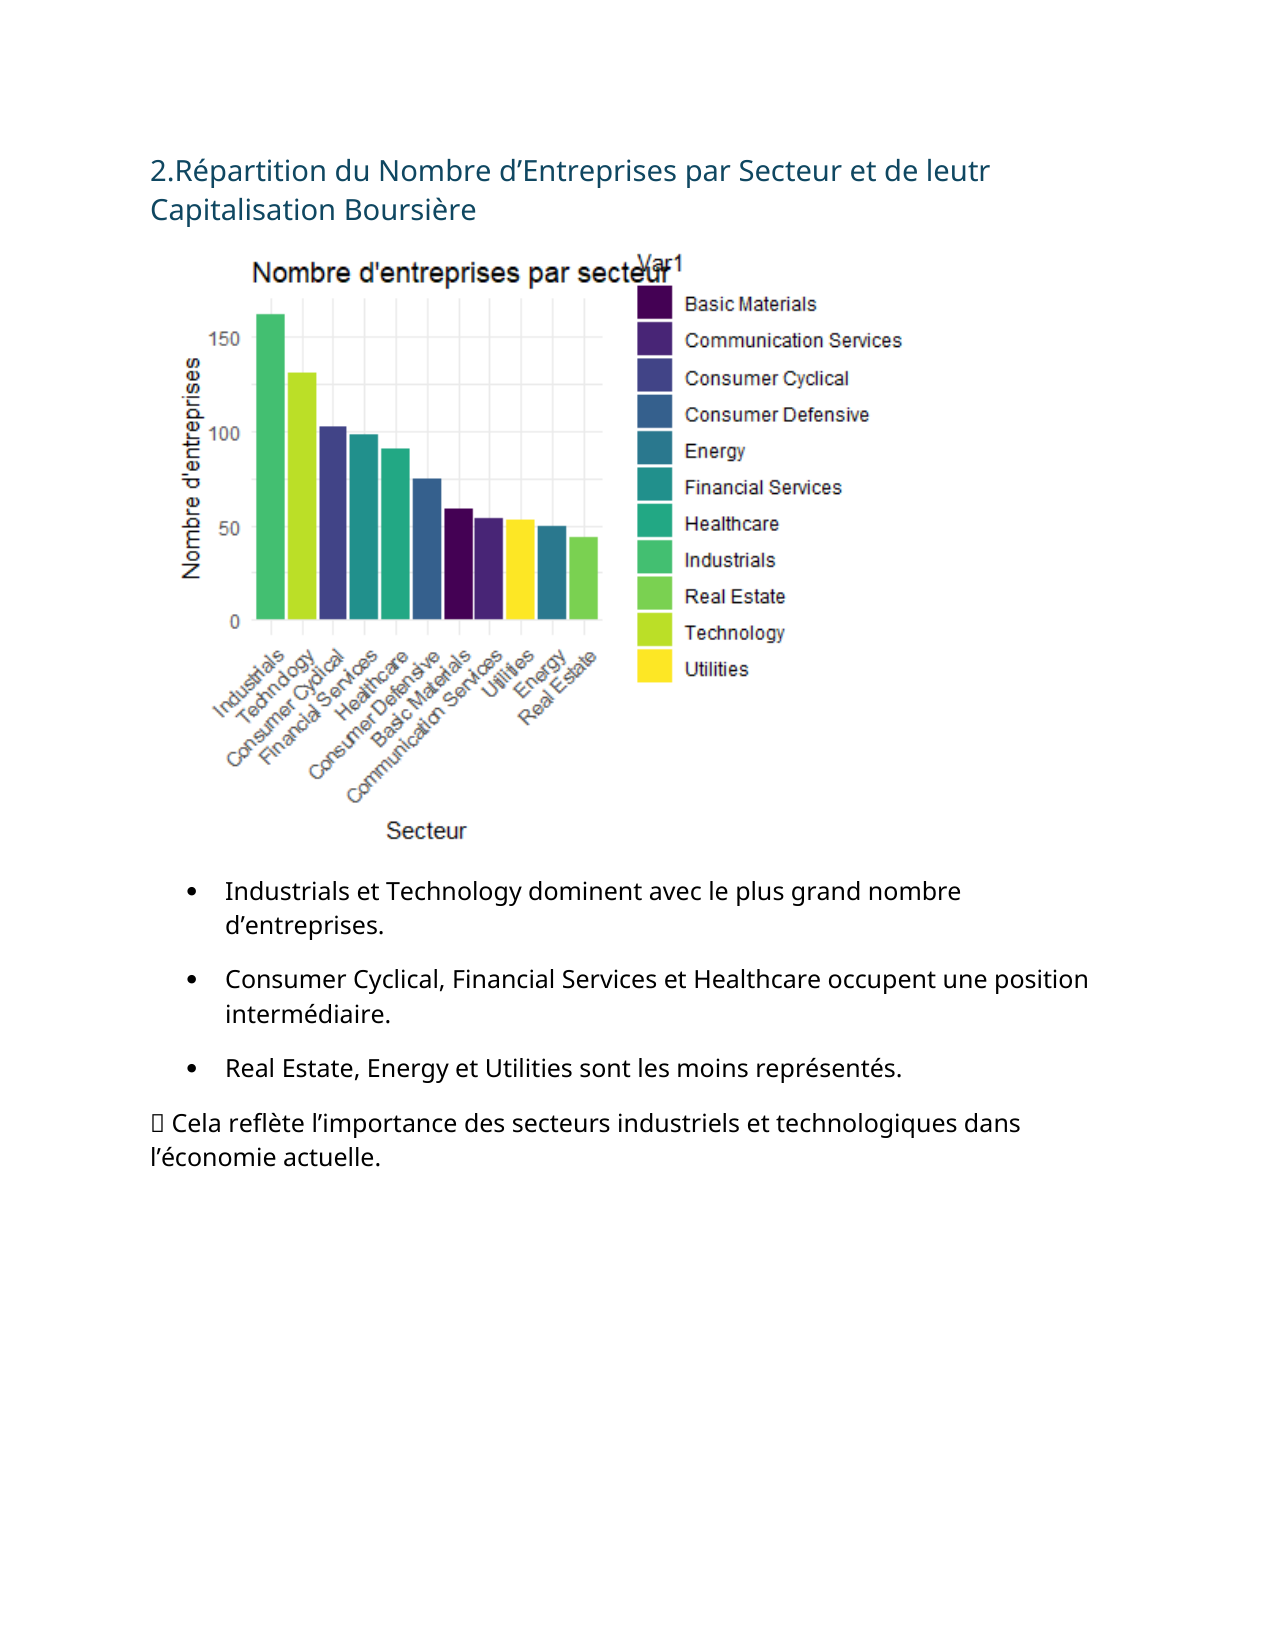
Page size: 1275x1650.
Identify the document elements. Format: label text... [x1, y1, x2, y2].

list Consumer Cyclical, Financial Services et Healthcare occupent une position intermédiaire. [187, 962, 1125, 1030]
picture [168, 248, 927, 855]
subtitle 2.Répartition du Nombre d’Entreprises par Secteur et de leutr Capitalisation Boursière [150, 150, 1125, 229]
text 🔹 Cela reflète l’importance des secteurs industriels et technologiques dans l’économie actuelle. [150, 1106, 1125, 1174]
list Industrials et Technology dominent avec le plus grand nombre d’entreprises. [187, 873, 1125, 941]
list Real Estate, Energy et Utilities sont les moins représentés. [187, 1051, 1125, 1085]
